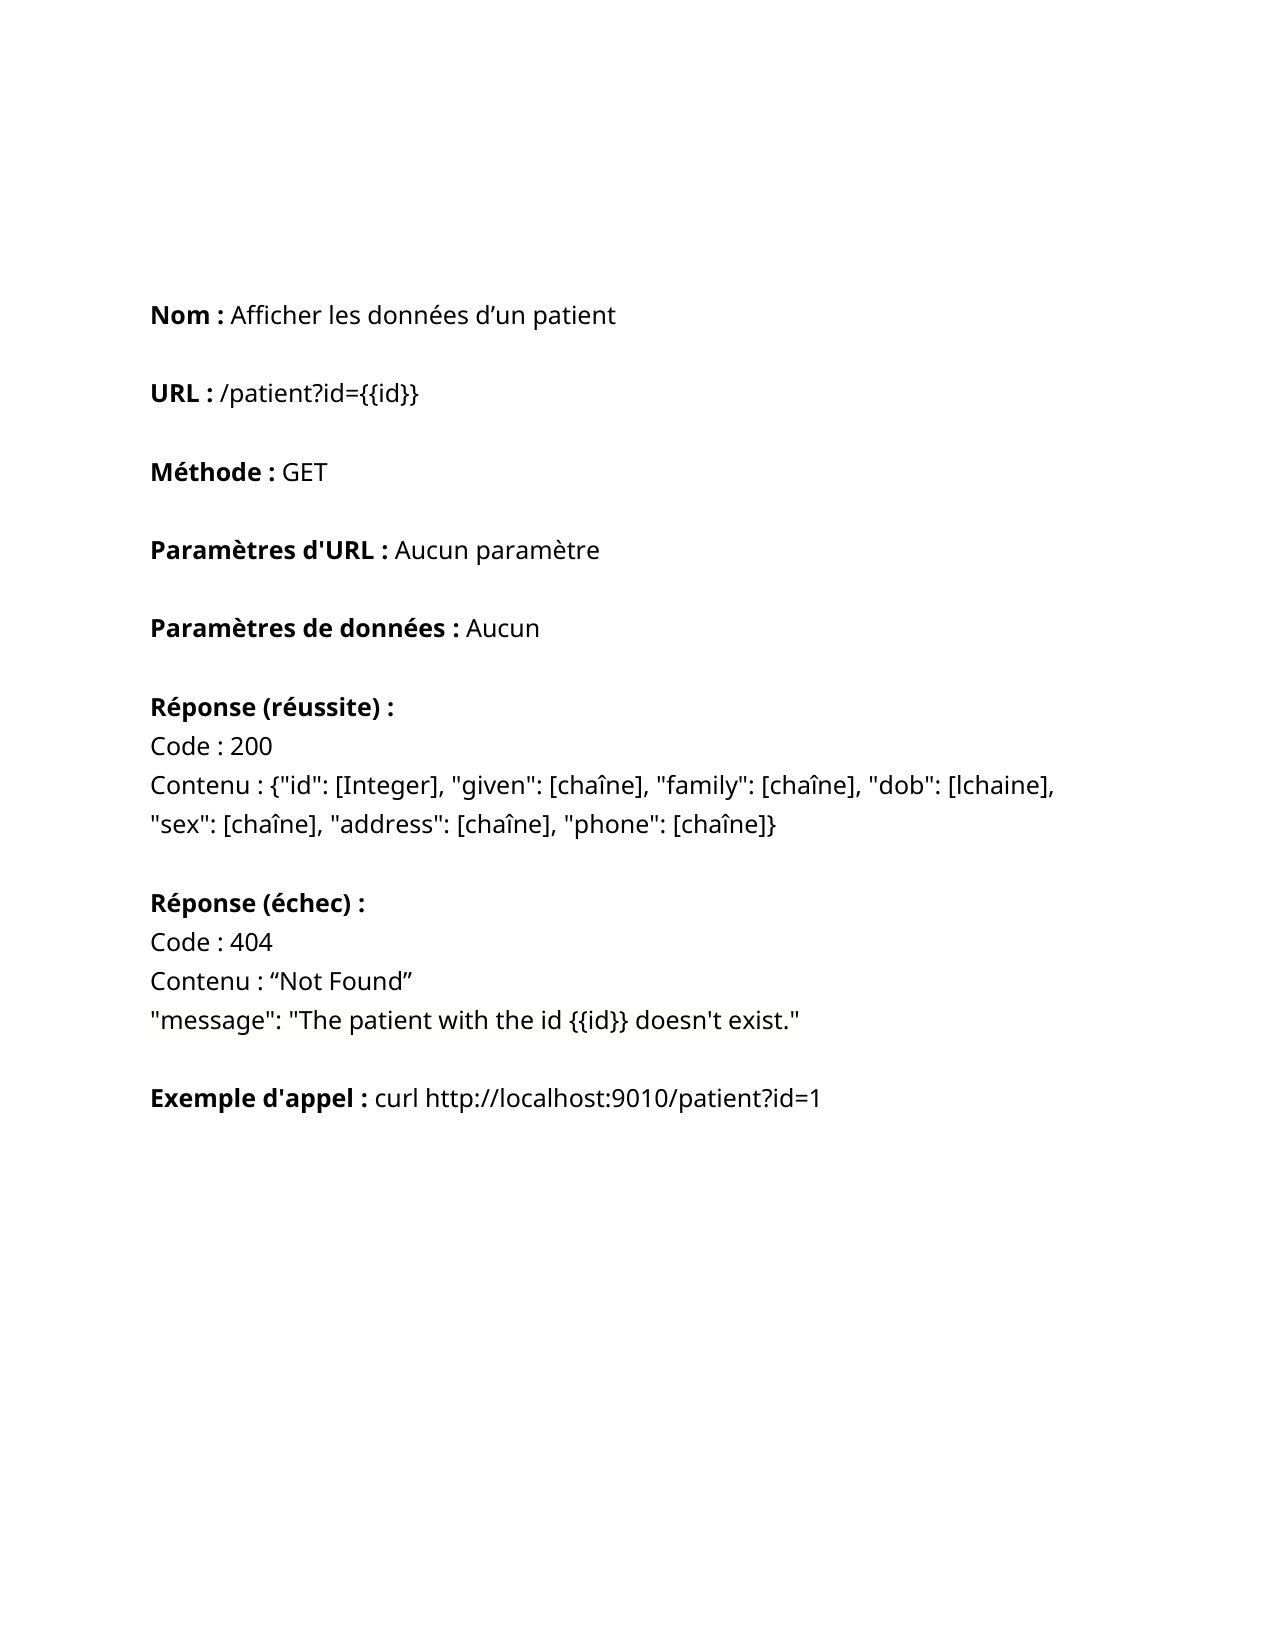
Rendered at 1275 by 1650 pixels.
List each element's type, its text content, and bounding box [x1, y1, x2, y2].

text Contenu : {"id": [Integer], "given": [chaîne], "family": [chaîne], "dob": [lchaine], "sex": [chaîne], "address": [chaîne], "phone": [chaîne]} [150, 768, 1125, 841]
text Nom : Afficher les données d’un patient [150, 298, 1125, 332]
text Réponse (réussite) : [150, 689, 1125, 723]
text Code : 200 [150, 728, 1125, 763]
text Méthode : GET [150, 454, 1125, 488]
text URL : /patient?id={{id}} [150, 376, 1125, 410]
text Paramètres d'URL : Aucun paramètre [150, 533, 1125, 567]
text Réponse (échec) : [150, 885, 1125, 919]
text Exemple d'appel : curl http://localhost:9010/patient?id=1 [150, 1081, 1125, 1115]
text Paramètres de données : Aucun [150, 611, 1125, 645]
text Code : 404 [150, 924, 1125, 958]
text "message": "The patient with the id {{id}} doesn't exist." [150, 1003, 1125, 1037]
text Contenu : “Not Found” [150, 963, 1125, 998]
